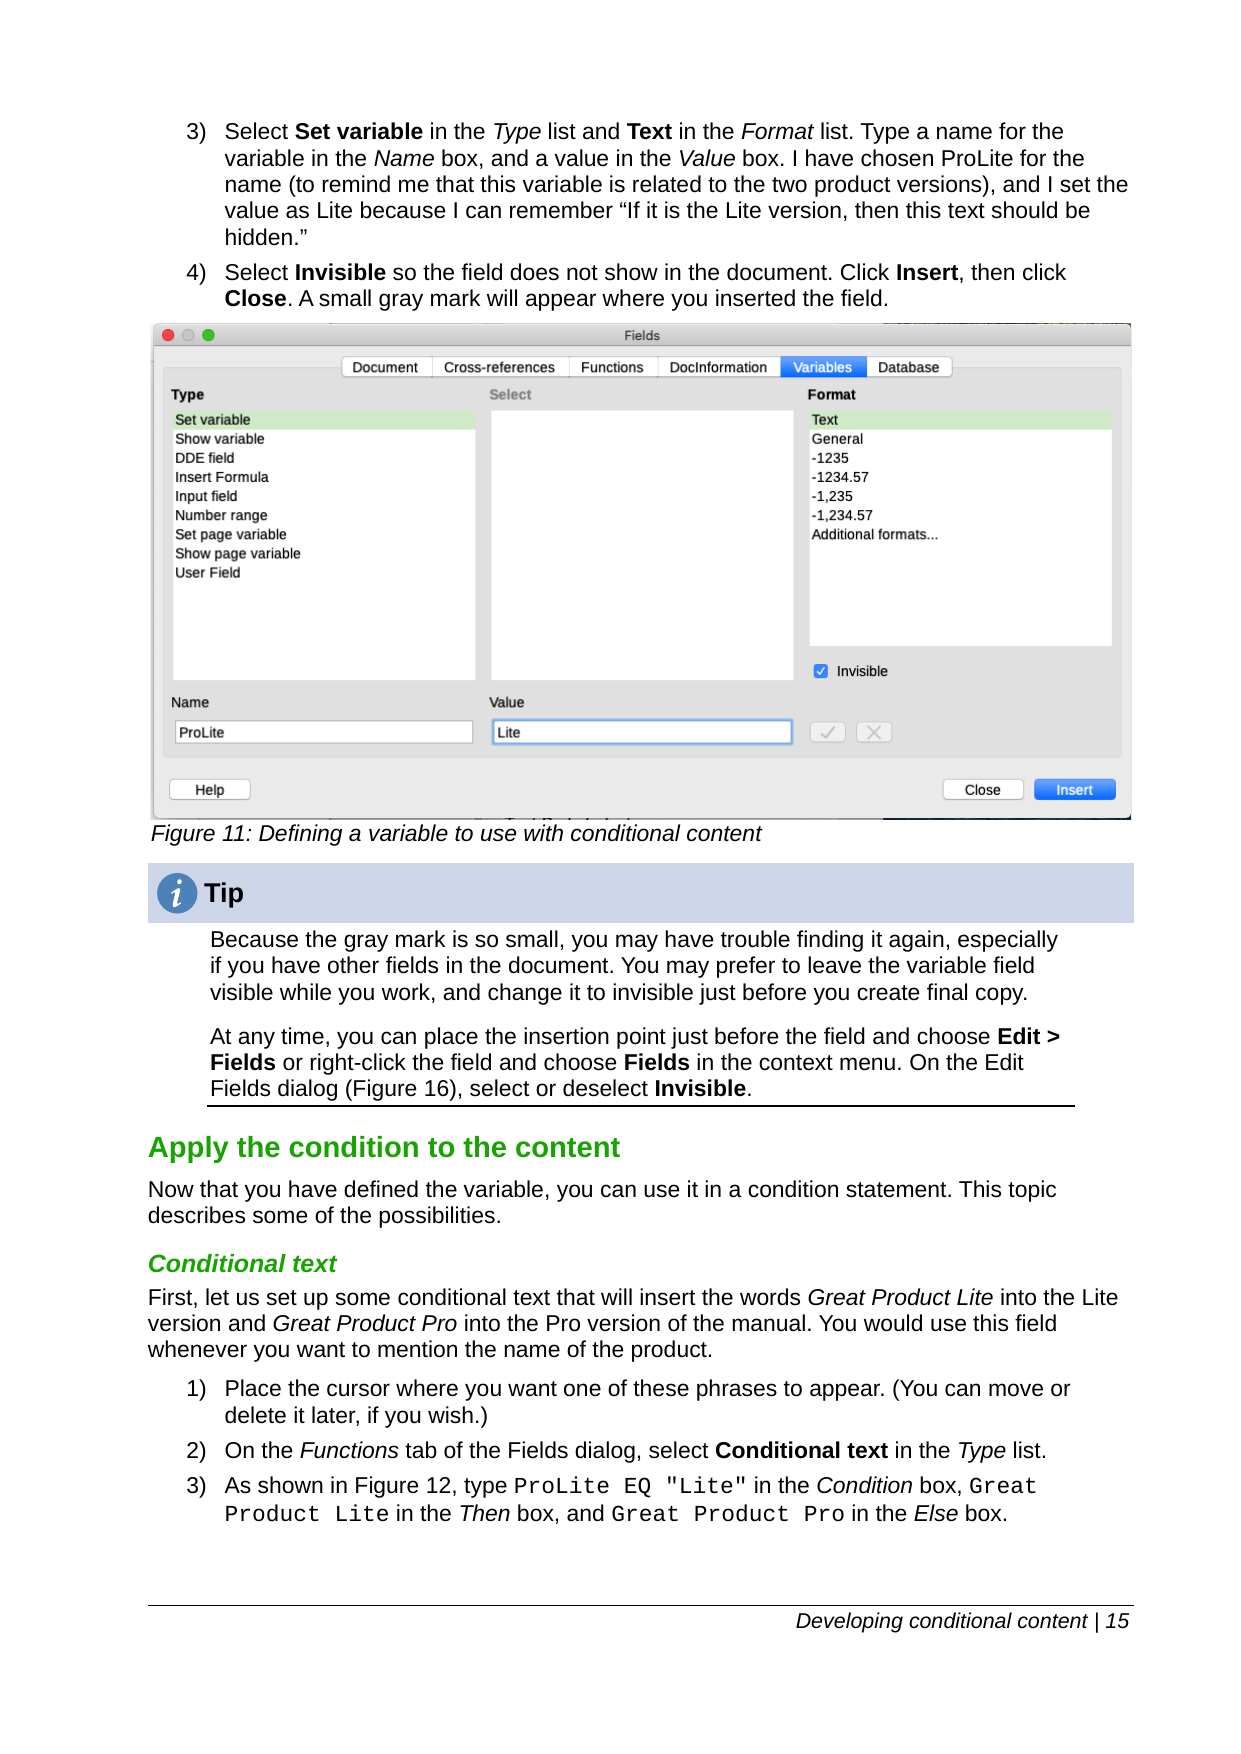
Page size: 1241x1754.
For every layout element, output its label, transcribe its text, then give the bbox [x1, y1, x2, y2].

list Place the cursor where you want one of these phrases to appear. (You can move or delete it later, if you wish.) [207, 1375, 1134, 1428]
list As shown in Figure 12, type ProLite EQ "Lite" in the Condition box, Great Product Lite in the Then box, and Great Product Pro in the Else box. [207, 1472, 1134, 1529]
list First, let us set up some conditional text that will insert the words Great Product Lite into the Lite version and Great Product Pro into the Pro version of the manual. You would use this field whenever you want to mention the name of the product. [148, 1284, 1134, 1363]
text Because the gray mark is so small, you may have trouble finding it again, especially if you have other fields in the document. You may prefer to leave the variable field visible while you work, and change it to invisible just before you create final copy. [207, 923, 1075, 1005]
subtitle Apply the condition to the content [148, 1130, 1134, 1164]
list Select Set variable in the Type list and Text in the Format list. Type a name for the variable in the Name box, and a value in the Value box. I have chosen ProLite for the name (to remind me that this variable is related to the two product versions), and I set the value as Lite because I can remember “If it is the Lite version, then this text should be hidden.” [207, 118, 1134, 250]
list On the Functions tab of the Fields dialog, select Conditional text in the Type list. [207, 1437, 1134, 1463]
picture [150, 323, 1132, 820]
text At any time, you can place the insertion point just before the field and choose Edit > Fields or right-click the field and choose Fields in the context menu. On the Edit Fields dialog (Figure 16), select or deselect Invisible. [207, 1019, 1075, 1105]
subtitle Tip [148, 863, 1134, 923]
text Now that you have defined the variable, you can use it in a condition statement. This topic describes some of the possibilities. [148, 1176, 1134, 1228]
subtitle Conditional text [148, 1249, 1134, 1278]
list Select Invisible so the field does not show in the document. Click Insert, then click Close. A small gray mark will appear where you inserted the field. [207, 259, 1134, 311]
text Figure 11: Defining a variable to use with conditional content [151, 820, 1131, 846]
